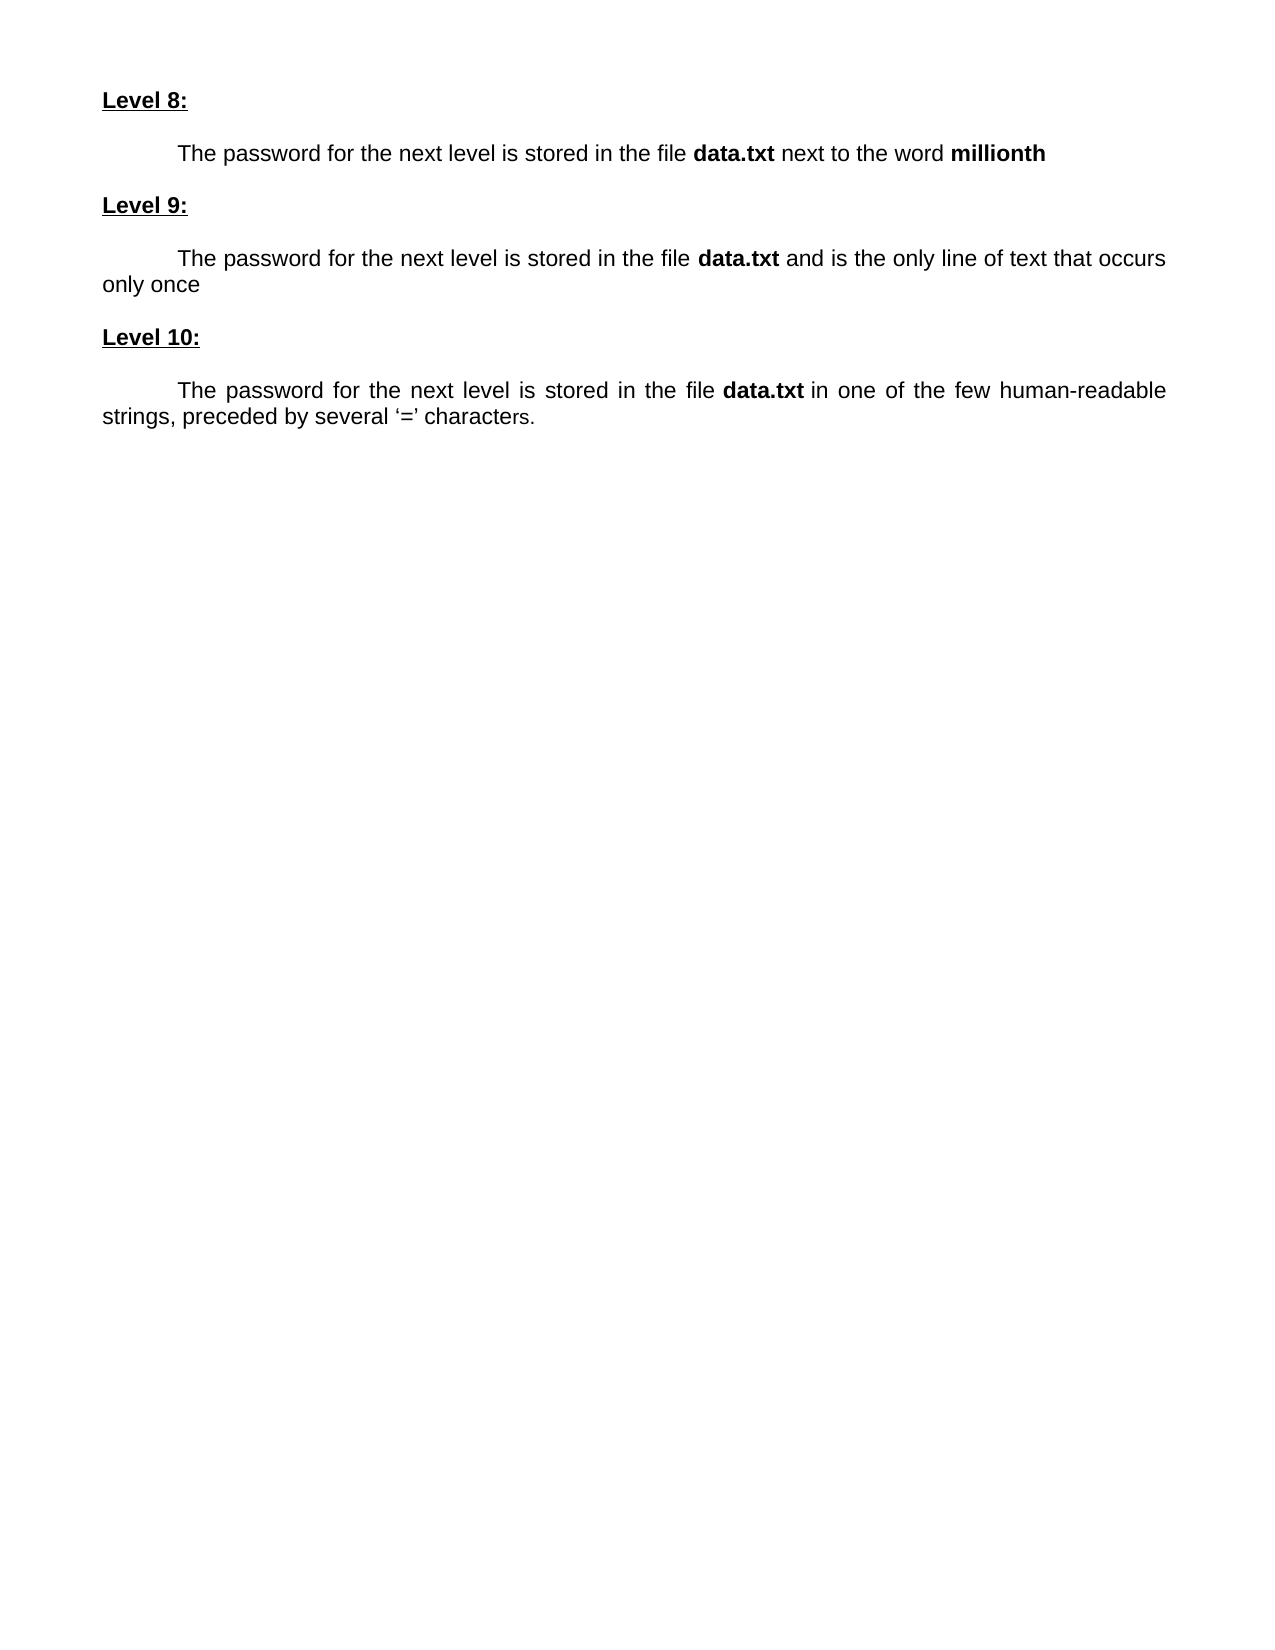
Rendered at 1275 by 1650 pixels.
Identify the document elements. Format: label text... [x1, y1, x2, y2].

text Level 9: [102, 192, 1167, 219]
text Level 8: [102, 87, 1167, 113]
text Level 10: [102, 324, 1167, 351]
text The password for the next level is stored in the file data.txt and is the only line of text that occurs only once [102, 245, 1167, 298]
text The password for the next level is stored in the file data.txt next to the word millionth [102, 140, 1167, 166]
text The password for the next level is stored in the file data.txt in one of the few human-readable strings, preceded by several ‘=’ characters. [102, 377, 1167, 429]
